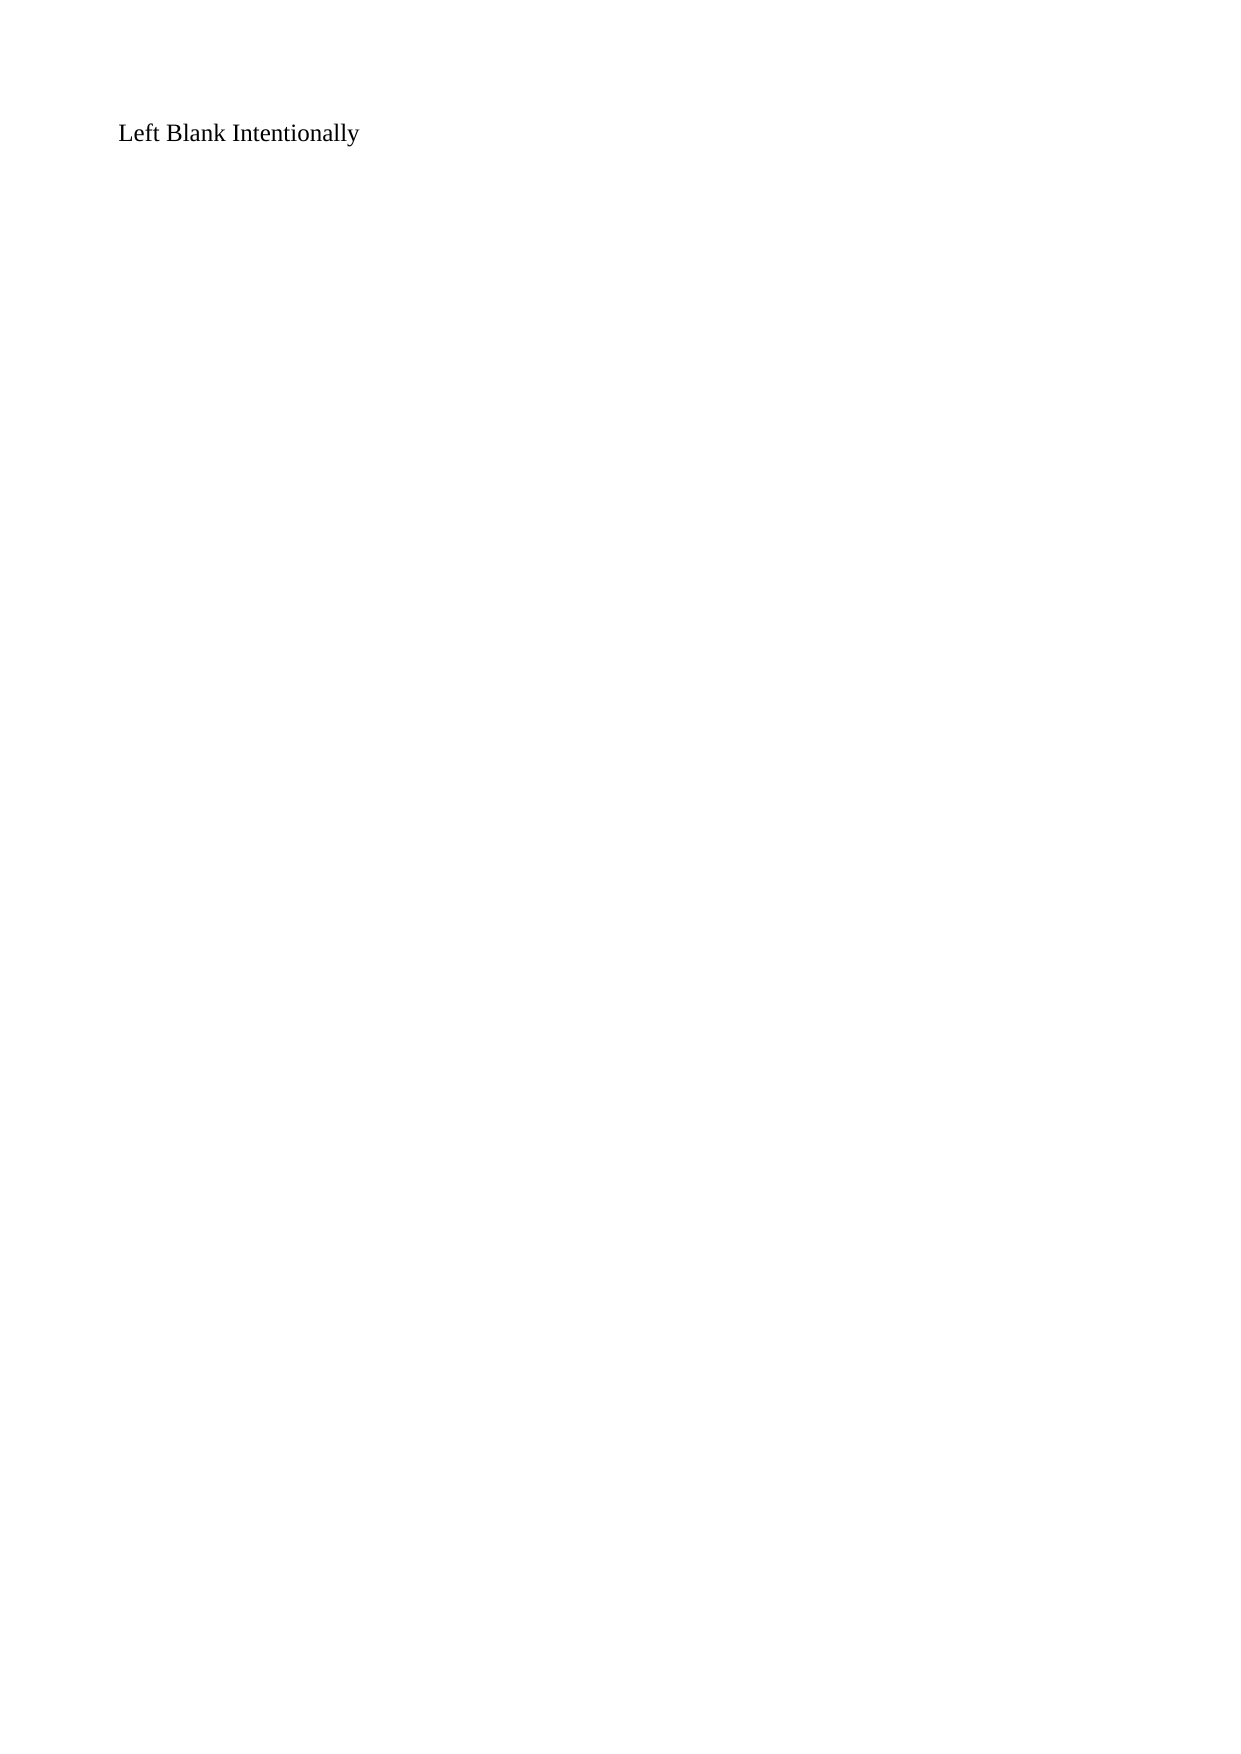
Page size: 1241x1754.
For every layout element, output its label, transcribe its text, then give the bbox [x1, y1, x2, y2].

text Left Blank Intentionally [118, 118, 1122, 147]
